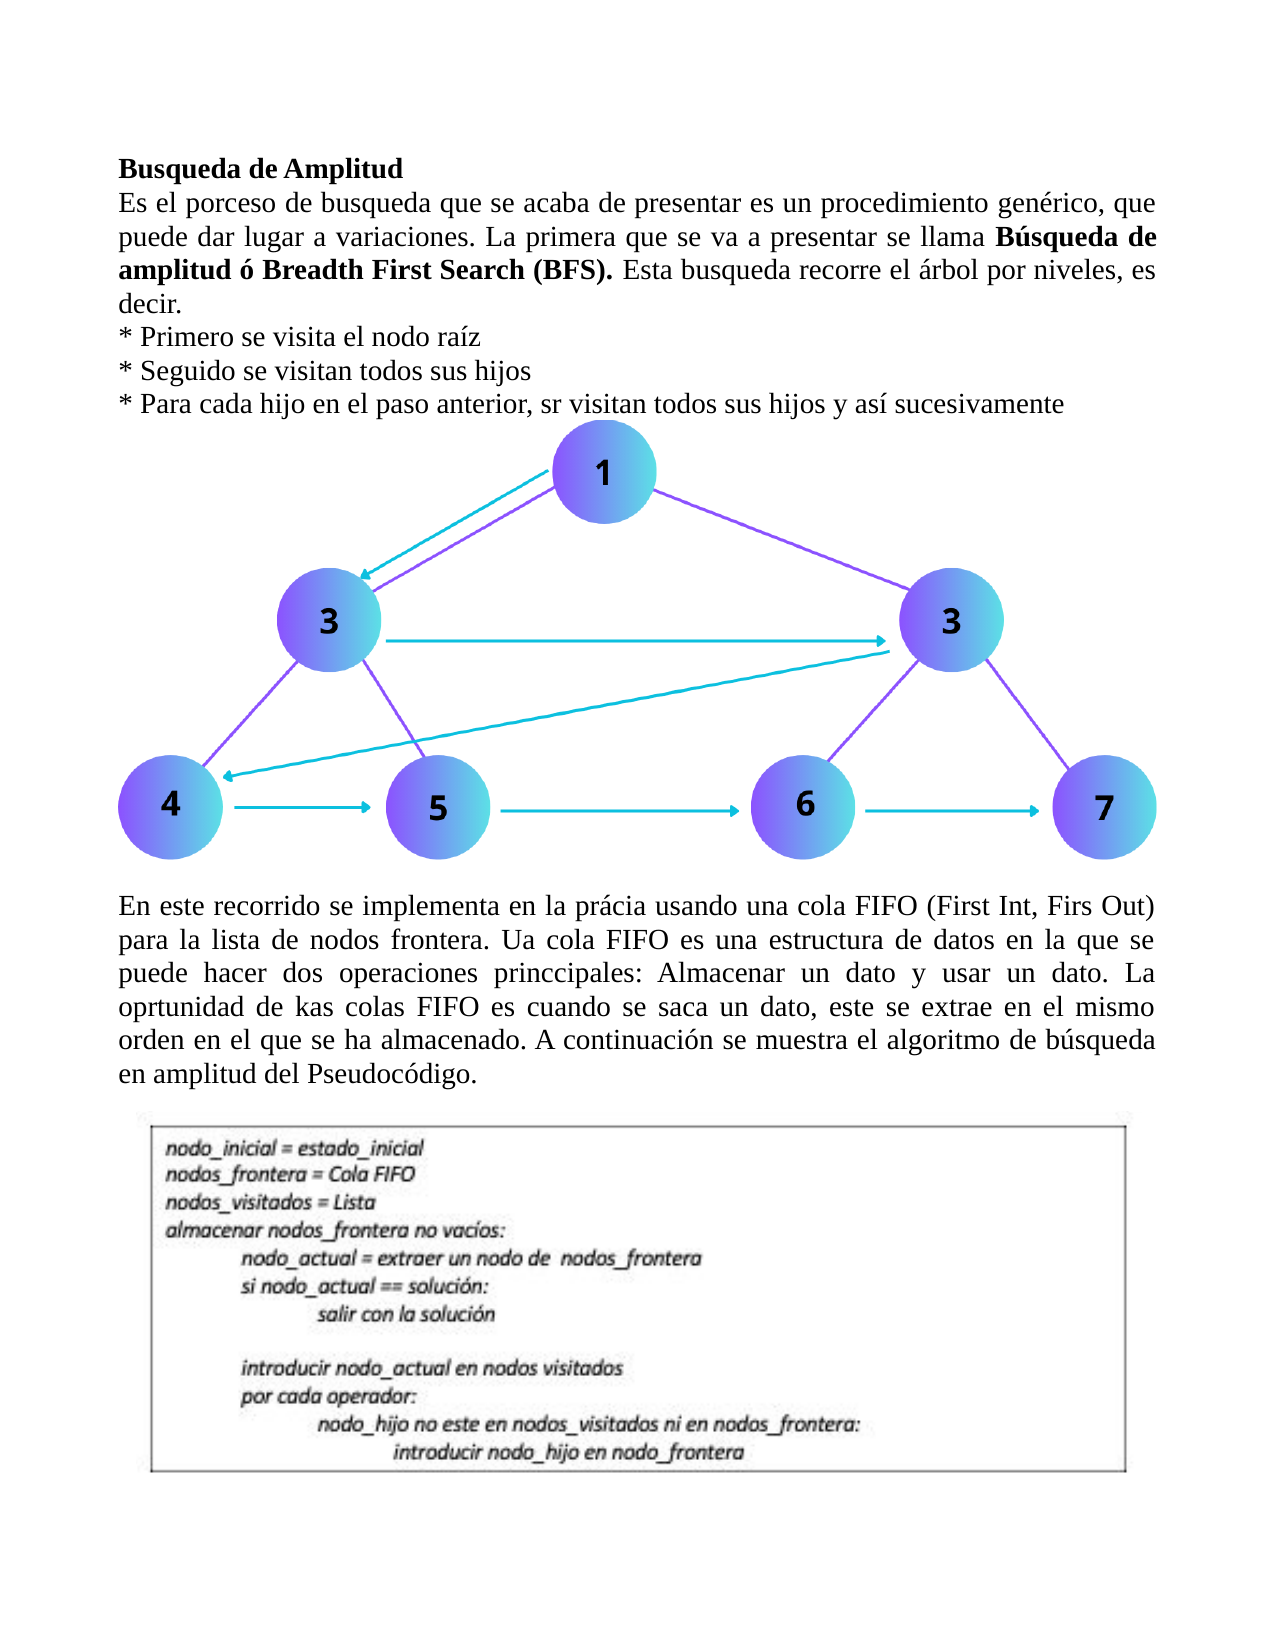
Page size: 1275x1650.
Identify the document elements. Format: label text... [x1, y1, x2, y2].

picture [118, 420, 1157, 860]
text * Para cada hijo en el paso anterior, sr visitan todos sus hijos y así sucesivamente [118, 386, 1157, 420]
text Busqueda de Amplitud [118, 152, 1157, 185]
text * Primero se visita el nodo raíz [118, 319, 1157, 353]
text En este recorrido se implementa en la prácia usando una cola FIFO (First Int, Firs Out) para la lista de nodos frontera. Ua cola FIFO es una estructura de datos en la que se puede hacer dos operaciones princcipales: Almacenar un dato y usar un dato. La oprtunidad de kas colas FIFO es cuando se saca un dato, este se extrae en el mismo orden en el que se ha almacenado. A continuación se muestra el algoritmo de búsqueda en amplitud del Pseudocódigo. [118, 888, 1157, 1089]
text * Seguido se visitan todos sus hijos [118, 353, 1157, 386]
text Es el porceso de busqueda que se acaba de presentar es un procedimiento genérico, que puede dar lugar a variaciones. La primera que se va a presentar se llama Búsqueda de amplitud ó Breadth First Search (BFS). Esta busqueda recorre el árbol por niveles, es decir. [118, 185, 1157, 319]
picture [136, 1111, 1142, 1488]
